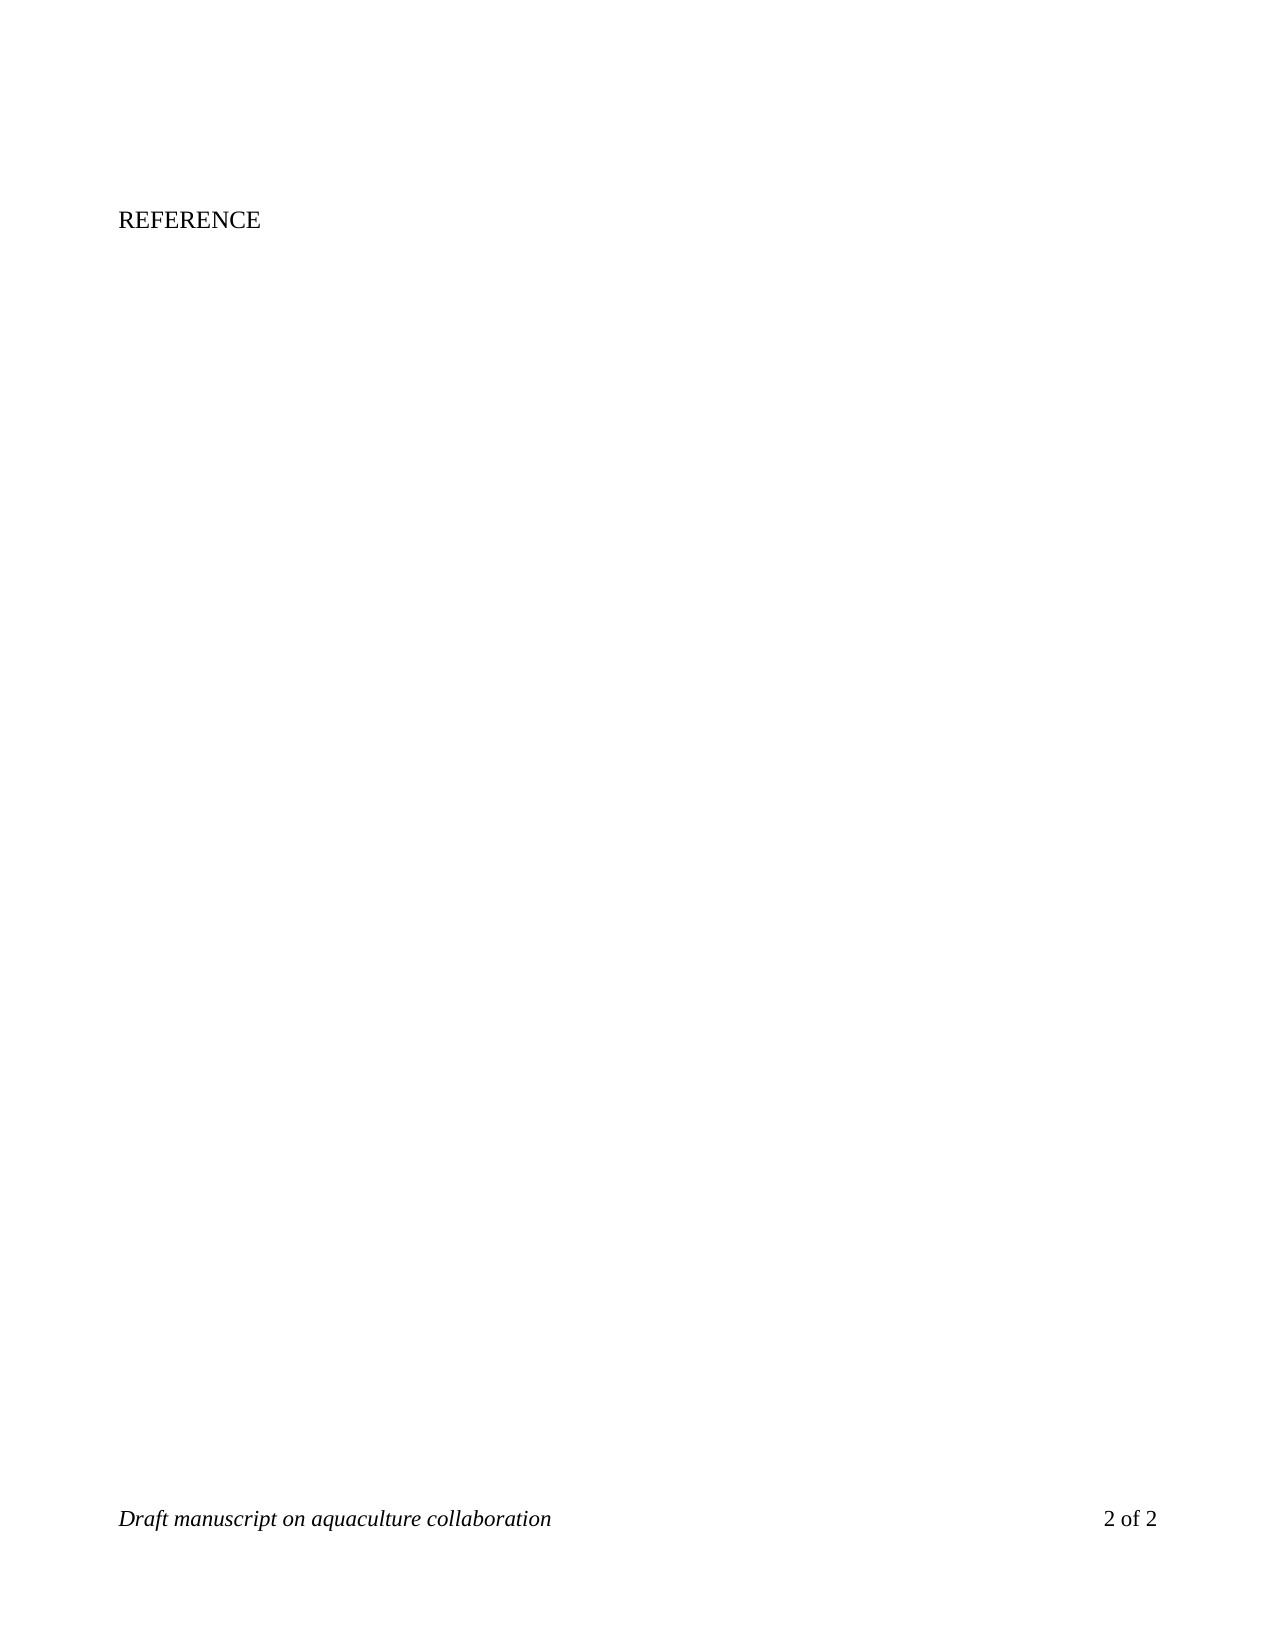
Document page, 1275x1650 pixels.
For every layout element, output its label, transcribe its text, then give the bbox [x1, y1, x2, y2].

text REFERENCE [118, 205, 1157, 234]
